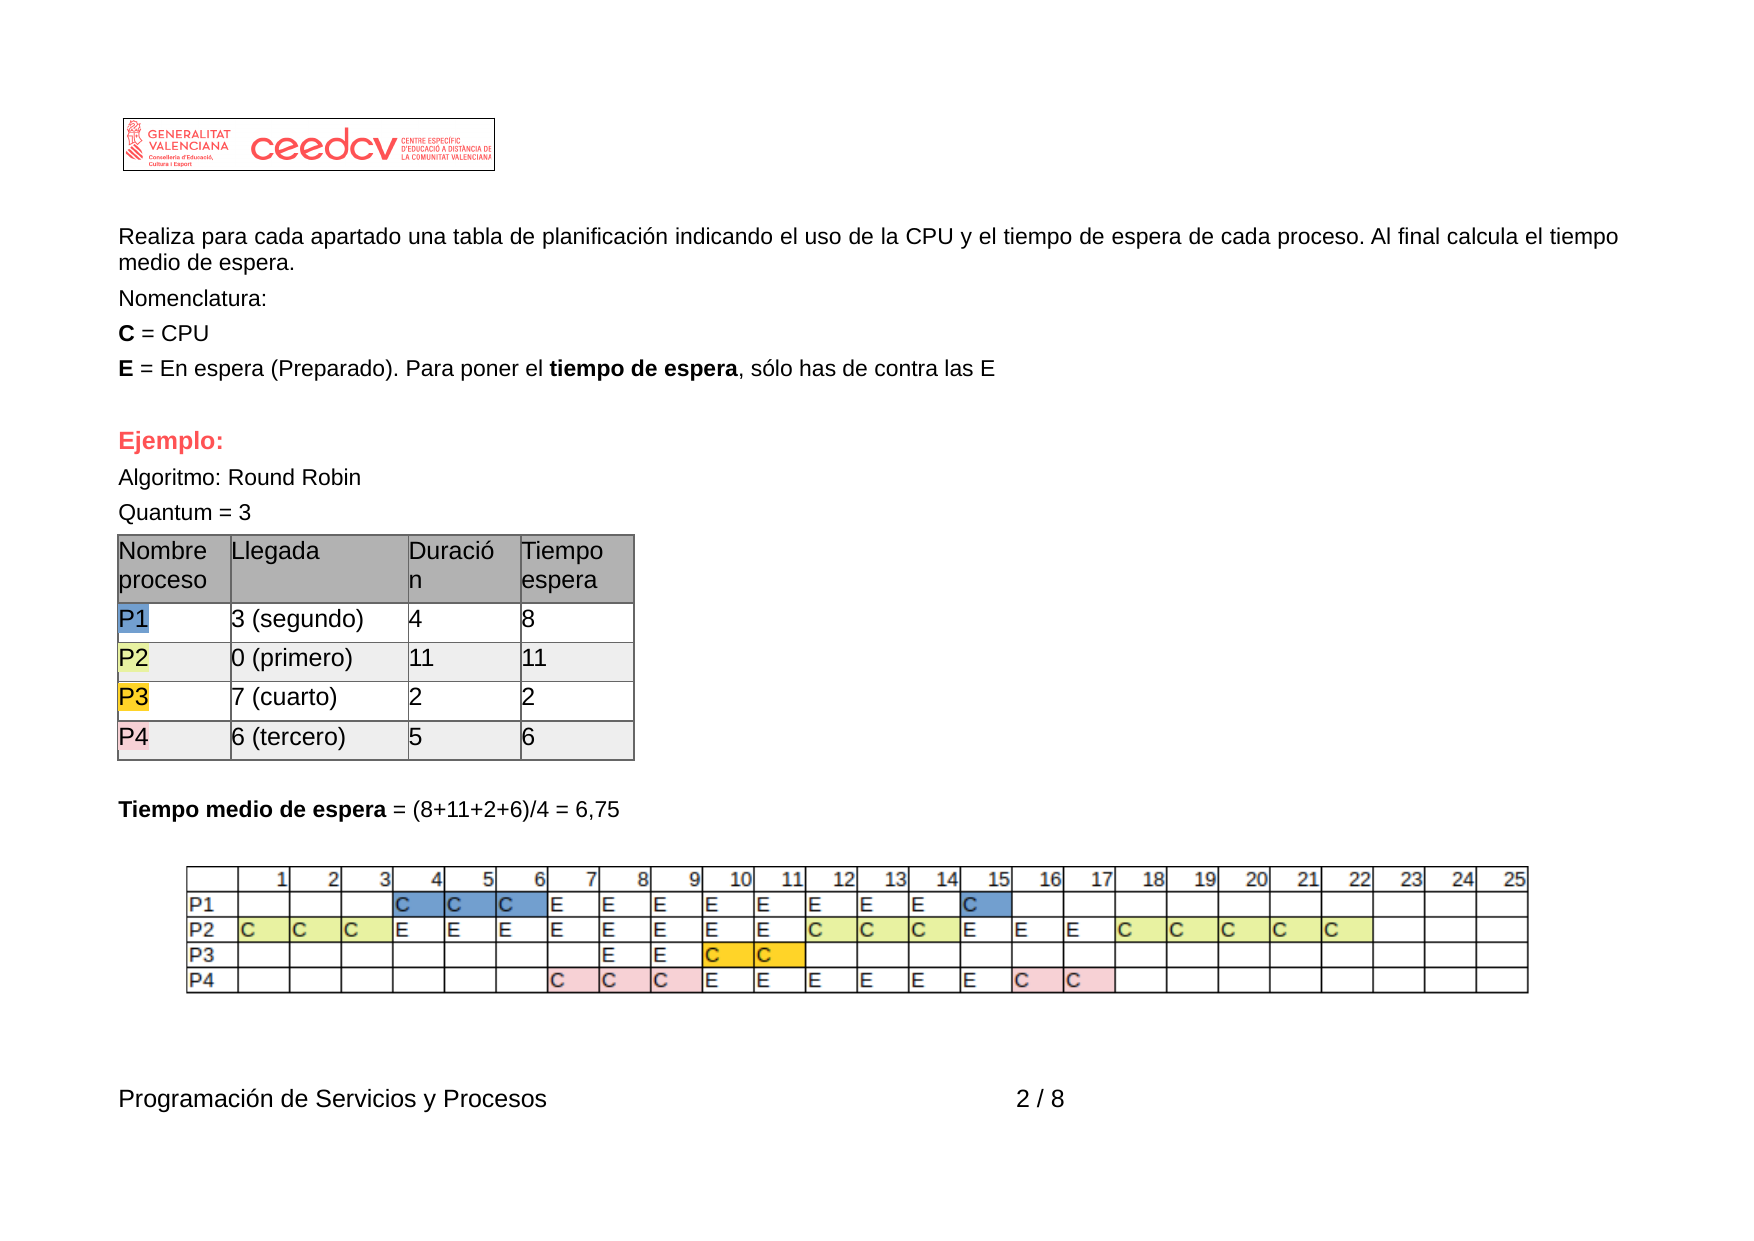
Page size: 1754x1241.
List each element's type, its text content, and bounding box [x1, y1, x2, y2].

picture [125, 120, 492, 167]
table_cell 7 (cuarto) [232, 682, 408, 720]
table_cell P1 [119, 604, 230, 642]
text Realiza para cada apartado una tabla de planificación indicando el uso de la CPU y el tiempo de espera de cada proceso. Al final calcula el tiempo medio de espera. [118, 223, 1621, 276]
table_cell P2 [119, 643, 230, 681]
table_cell 6 [522, 722, 633, 759]
table_cell 0 (primero) [232, 643, 408, 681]
table_header Duración [409, 536, 520, 602]
table_cell 2 [522, 682, 633, 720]
table_header Llegada [232, 536, 408, 602]
table_cell 5 [409, 722, 520, 759]
text E = En espera (Preparado). Para poner el tiempo de espera, sólo has de contra las E [118, 355, 1621, 382]
table_cell 11 [409, 643, 520, 681]
table_header Nombre proceso [119, 536, 230, 602]
table_cell P4 [119, 722, 230, 759]
text C = CPU [118, 320, 1621, 346]
text Algoritmo: Round Robin [118, 464, 1621, 490]
table_cell P3 [119, 682, 230, 720]
text Quantum = 3 [118, 499, 1621, 525]
table_cell 3 (segundo) [232, 604, 408, 642]
text Nomenclatura: [118, 285, 1621, 311]
table_cell 2 [409, 682, 520, 720]
table_header Tiempo espera [522, 536, 633, 602]
table_cell 4 [409, 604, 520, 642]
text Ejemplo: [118, 426, 1621, 455]
table_cell 11 [522, 643, 633, 681]
table_cell 8 [522, 604, 633, 642]
table_cell 6 (tercero) [232, 722, 408, 759]
text Tiempo medio de espera = (8+11+2+6)/4 = 6,75 [118, 796, 1621, 823]
picture [186, 866, 1568, 1000]
